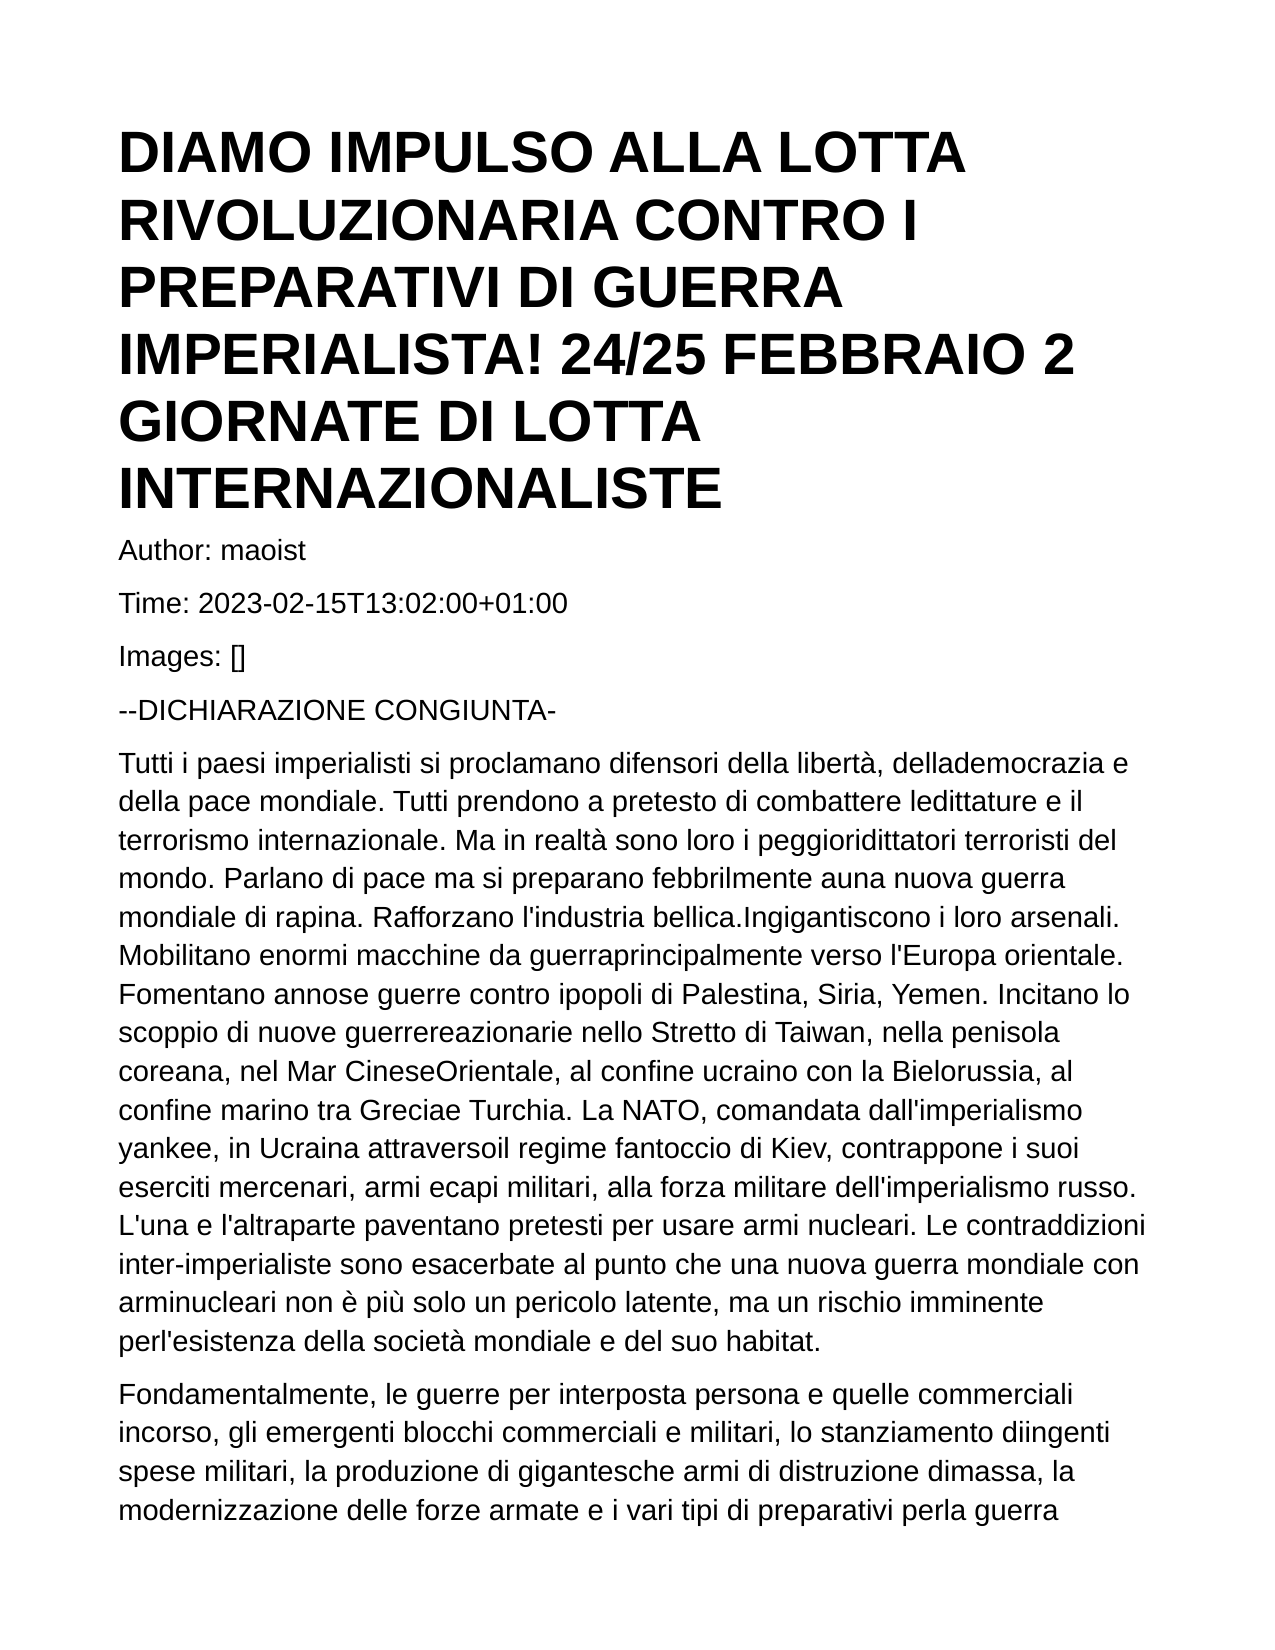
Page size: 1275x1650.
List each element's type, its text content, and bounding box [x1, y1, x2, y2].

subtitle DIAMO IMPULSO ALLA LOTTA RIVOLUZIONARIA CONTRO I PREPARATIVI DI GUERRA IMPERIALISTA! 24/25 FEBBRAIO 2 GIORNATE DI LOTTA INTERNAZIONALISTE [118, 118, 1157, 521]
text --DICHIARAZIONE CONGIUNTA- [118, 692, 1157, 726]
text Images: [] [118, 639, 1157, 673]
text Tutti i paesi imperialisti si proclamano difensori della libertà, dellademocrazia e della pace mondiale. Tutti prendono a pretesto di combattere ledittature e il terrorismo internazionale. Ma in realtà sono loro i peggioridittatori terroristi del mondo. Parlano di pace ma si preparano febbrilmente auna nuova guerra mondiale di rapina. Rafforzano l'industria bellica.Ingigantiscono i loro arsenali. Mobilitano enormi macchine da guerraprincipalmente verso l'Europa orientale. Fomentano annose guerre contro ipopoli di Palestina, Siria, Yemen. Incitano lo scoppio di nuove guerrereazionarie nello Stretto di Taiwan, nella penisola coreana, nel Mar CineseOrientale, al confine ucraino con la Bielorussia, al confine marino tra Greciae Turchia. La NATO, comandata dall'imperialismo yankee, in Ucraina attraversoil regime fantoccio di Kiev, contrappone i suoi eserciti mercenari, armi ecapi militari, alla forza militare dell'imperialismo russo. L'una e l'altraparte paventano pretesti per usare armi nucleari. Le contraddizioni inter-imperialiste sono esacerbate al punto che una nuova guerra mondiale con arminucleari non è più solo un pericolo latente, ma un rischio imminente perl'esistenza della società mondiale e del suo habitat. [118, 746, 1157, 1357]
text Author: maoist [118, 533, 1157, 567]
text Time: 2023-02-15T13:02:00+01:00 [118, 586, 1157, 620]
text Fondamentalmente, le guerre per interposta persona e quelle commerciali incorso, gli emergenti blocchi commerciali e militari, lo stanziamento diingenti spese militari, la produzione di gigantesche armi di distruzione dimassa, la modernizzazione delle forze armate e i vari tipi di preparativi perla guerra [118, 1377, 1157, 1526]
